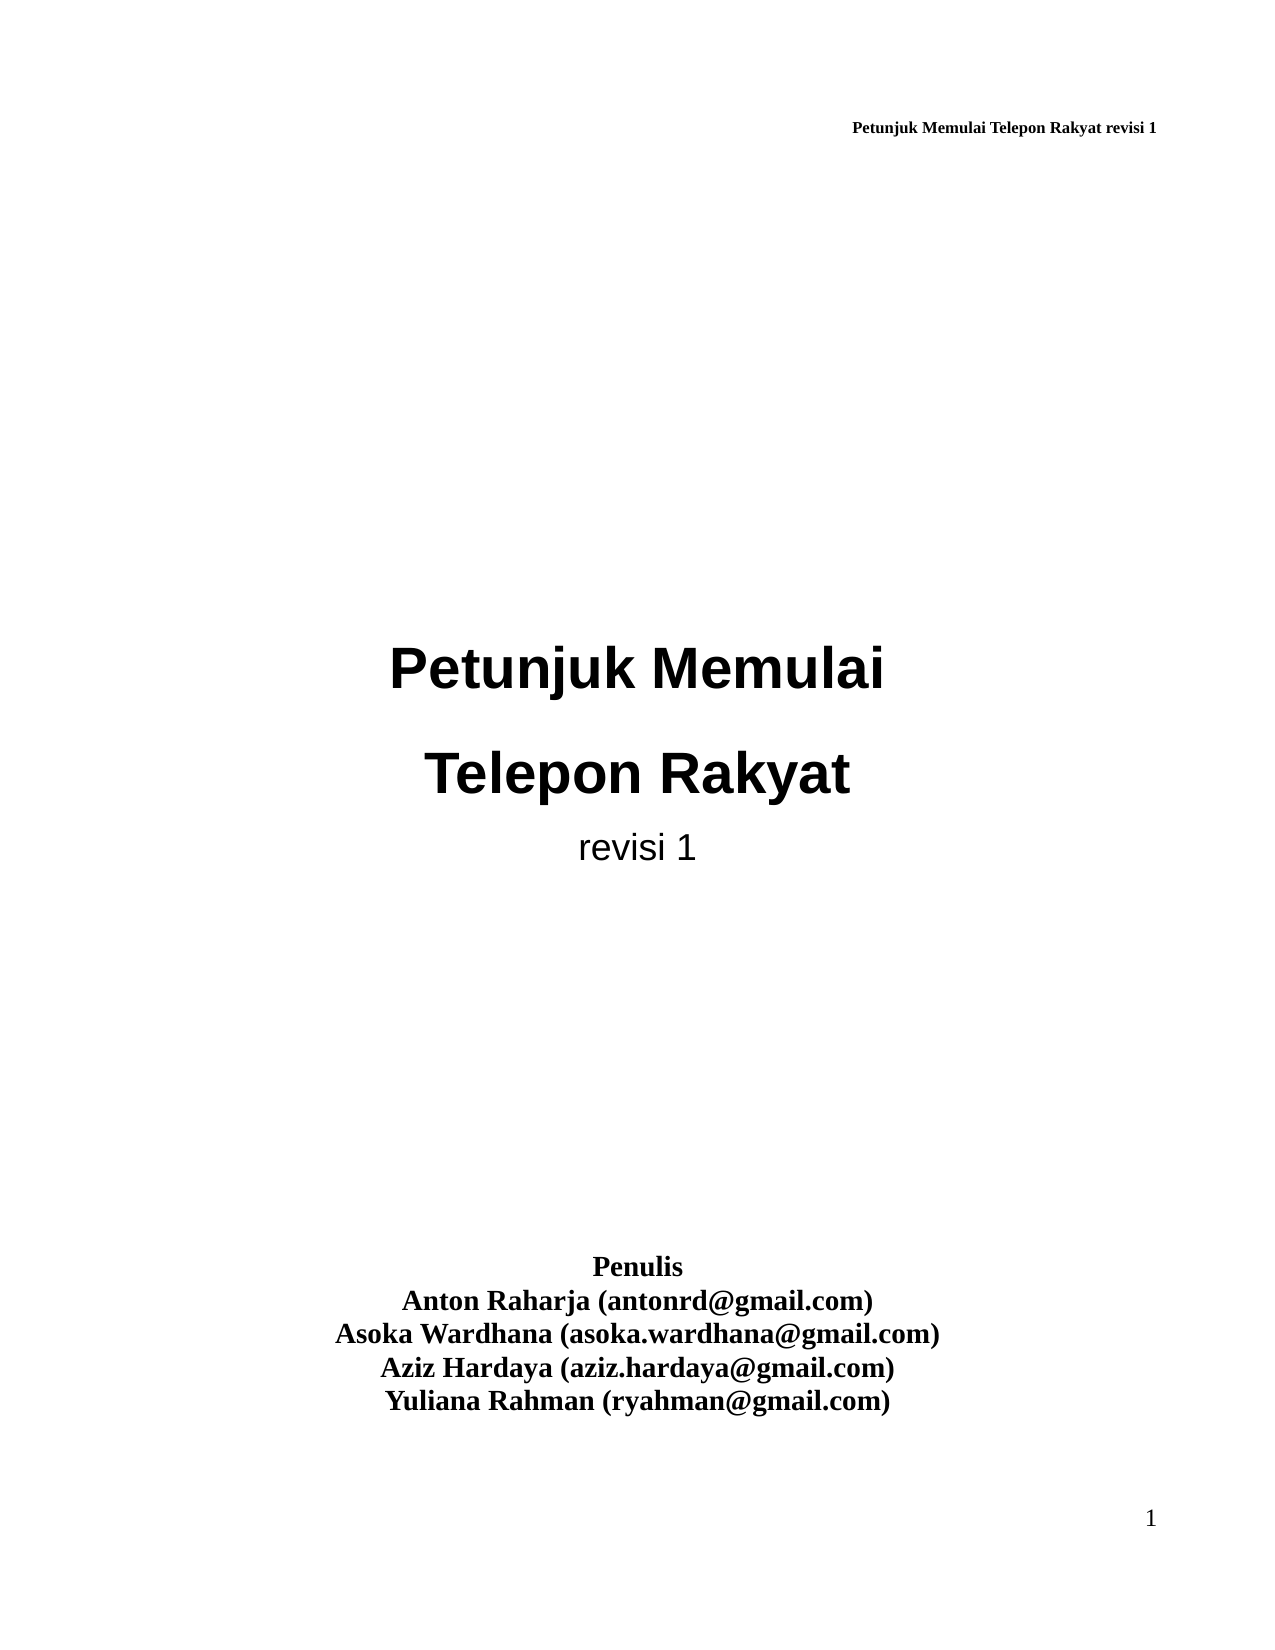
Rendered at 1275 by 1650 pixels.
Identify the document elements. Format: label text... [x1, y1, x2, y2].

text Asoka Wardhana (asoka.wardhana@gmail.com) [118, 1316, 1157, 1350]
title Telepon Rakyat [118, 739, 1157, 806]
text Yuliana Rahman (ryahman@gmail.com) [118, 1383, 1157, 1417]
text Penulis [118, 1249, 1157, 1283]
text Anton Raharja (antonrd@gmail.com) [118, 1283, 1157, 1316]
title Petunjuk Memulai [118, 634, 1157, 701]
text Aziz Hardaya (aziz.hardaya@gmail.com) [118, 1350, 1157, 1383]
subtitle revisi 1 [118, 825, 1157, 868]
